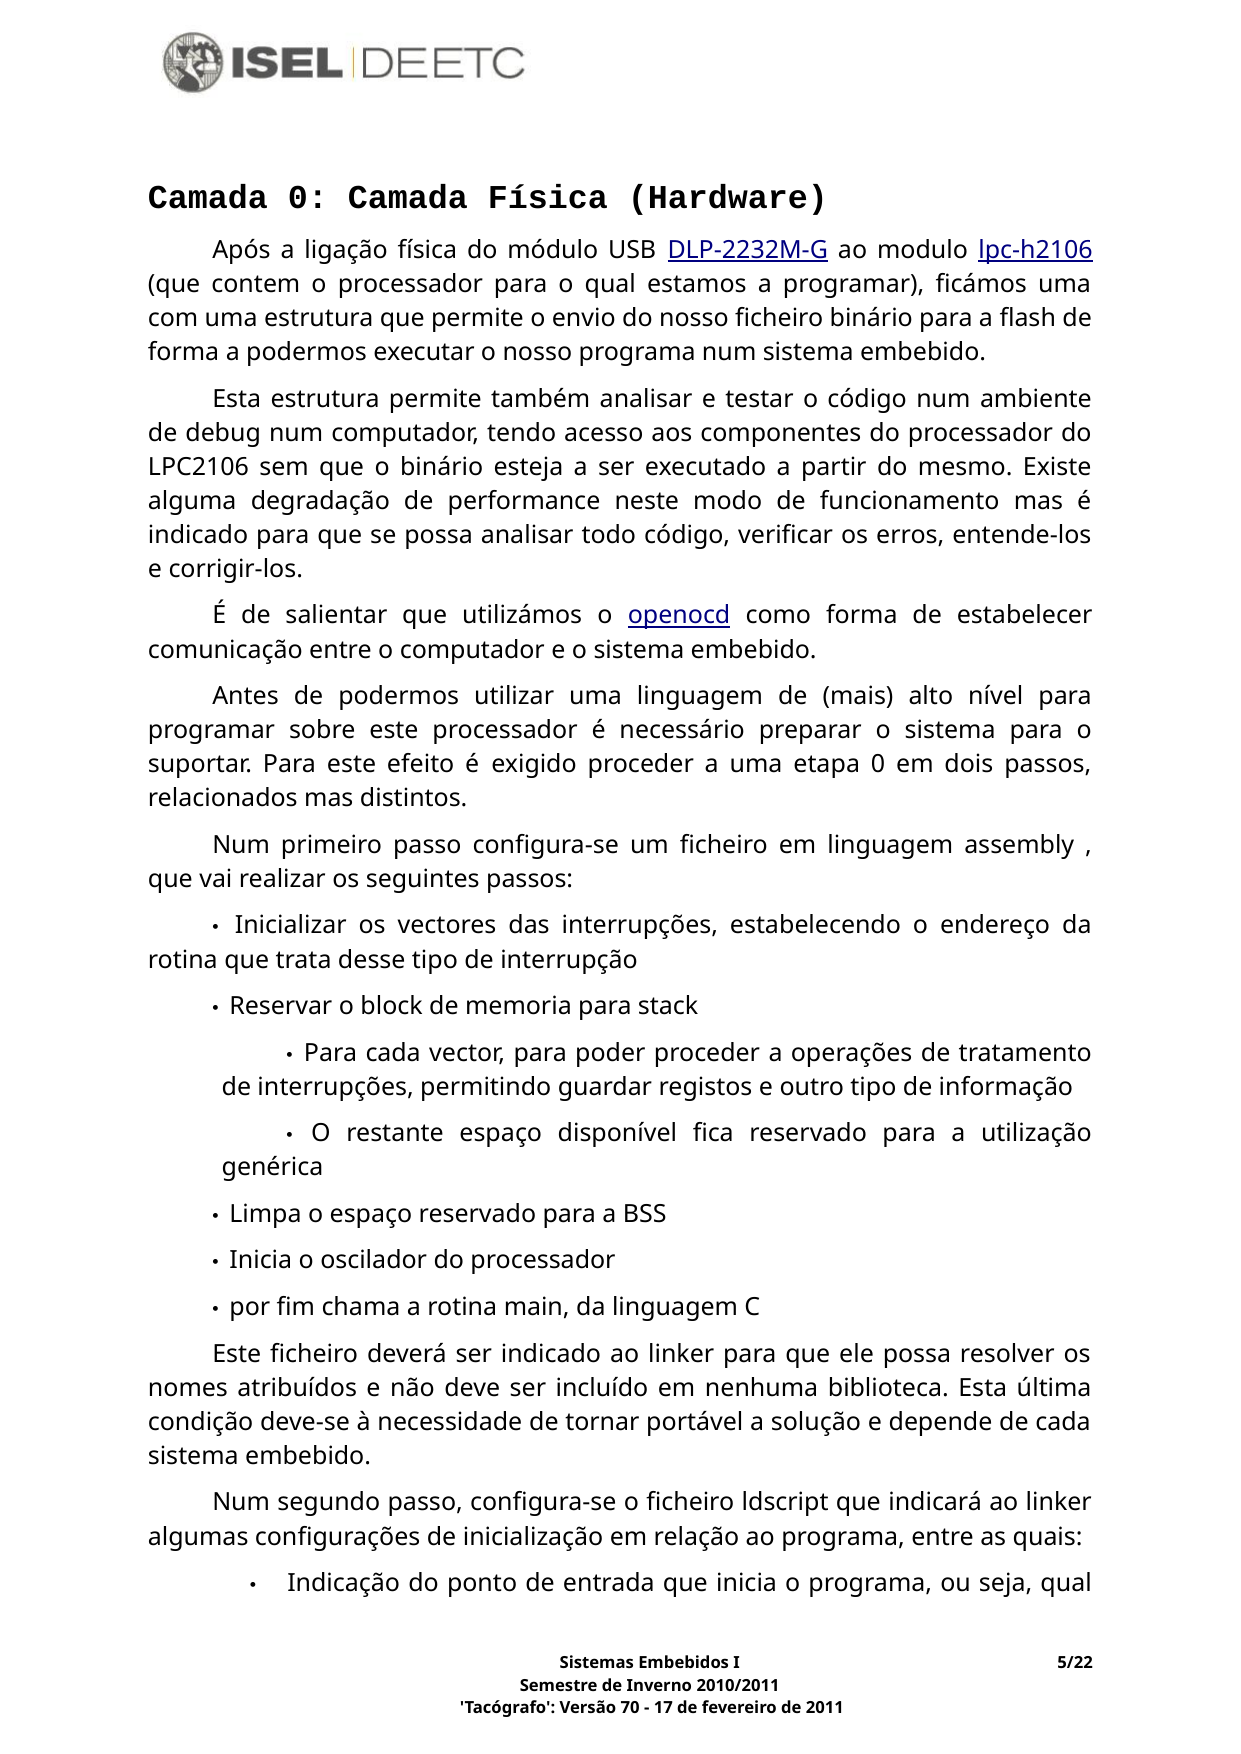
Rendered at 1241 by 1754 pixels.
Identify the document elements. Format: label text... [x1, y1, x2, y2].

list Inicializar os vectores das interrupções, estabelecendo o endereço da rotina que trata desse tipo de interrupção [148, 907, 1093, 975]
text É de salientar que utilizámos o openocd como forma de estabelecer comunicação entre o computador e o sistema embebido. [148, 597, 1093, 665]
text Este ficheiro deverá ser indicado ao linker para que ele possa resolver os nomes atribuídos e não deve ser incluído em nenhuma biblioteca. Esta última condição deve-se à necessidade de tornar portável a solução e depende de cada sistema embebido. [148, 1335, 1093, 1472]
list Para cada vector, para poder proceder a operações de tratamento de interrupções, permitindo guardar registos e outro tipo de informação [221, 1034, 1093, 1102]
picture [153, 17, 555, 118]
list Limpa o espaço reservado para a BSS [148, 1196, 1093, 1230]
text Após a ligação física do módulo USB DLP-2232M-G ao modulo lpc-h2106 (que contem o processador para o qual estamos a programar), ficámos uma com uma estrutura que permite o envio do nosso ficheiro binário para a flash de forma a podermos executar o nosso programa num sistema embebido. [148, 232, 1093, 368]
list Inicia o oscilador do processador [148, 1242, 1093, 1276]
list Indicação do ponto de entrada que inicia o programa, ou seja, qual [249, 1565, 1093, 1599]
text Esta estrutura permite também analisar e testar o código num ambiente de debug num computador, tendo acesso aos componentes do processador do LPC2106 sem que o binário esteja a ser executado a partir do mesmo. Existe alguma degradação de performance neste modo de funcionamento mas é indicado para que se possa analisar todo código, verificar os erros, entende-los e corrigir-los. [148, 380, 1093, 585]
list O restante espaço disponível fica reservado para a utilização genérica [221, 1115, 1093, 1183]
list Reservar o block de memoria para stack [148, 988, 1093, 1022]
text Antes de podermos utilizar uma linguagem de (mais) alto nível para programar sobre este processador é necessário preparar o sistema para o suportar. Para este efeito é exigido proceder a uma etapa 0 em dois passos, relacionados mas distintos. [148, 678, 1093, 814]
text Num segundo passo, configura-se o ficheiro ldscript que indicará ao linker algumas configurações de inicialização em relação ao programa, entre as quais: [148, 1484, 1093, 1552]
list por fim chama a rotina main, da linguagem C [148, 1289, 1093, 1323]
subtitle Camada 0: Camada Física (Hardware) [148, 181, 1093, 219]
text Num primeiro passo configura-se um ficheiro em linguagem assembly , que vai realizar os seguintes passos: [148, 827, 1093, 895]
